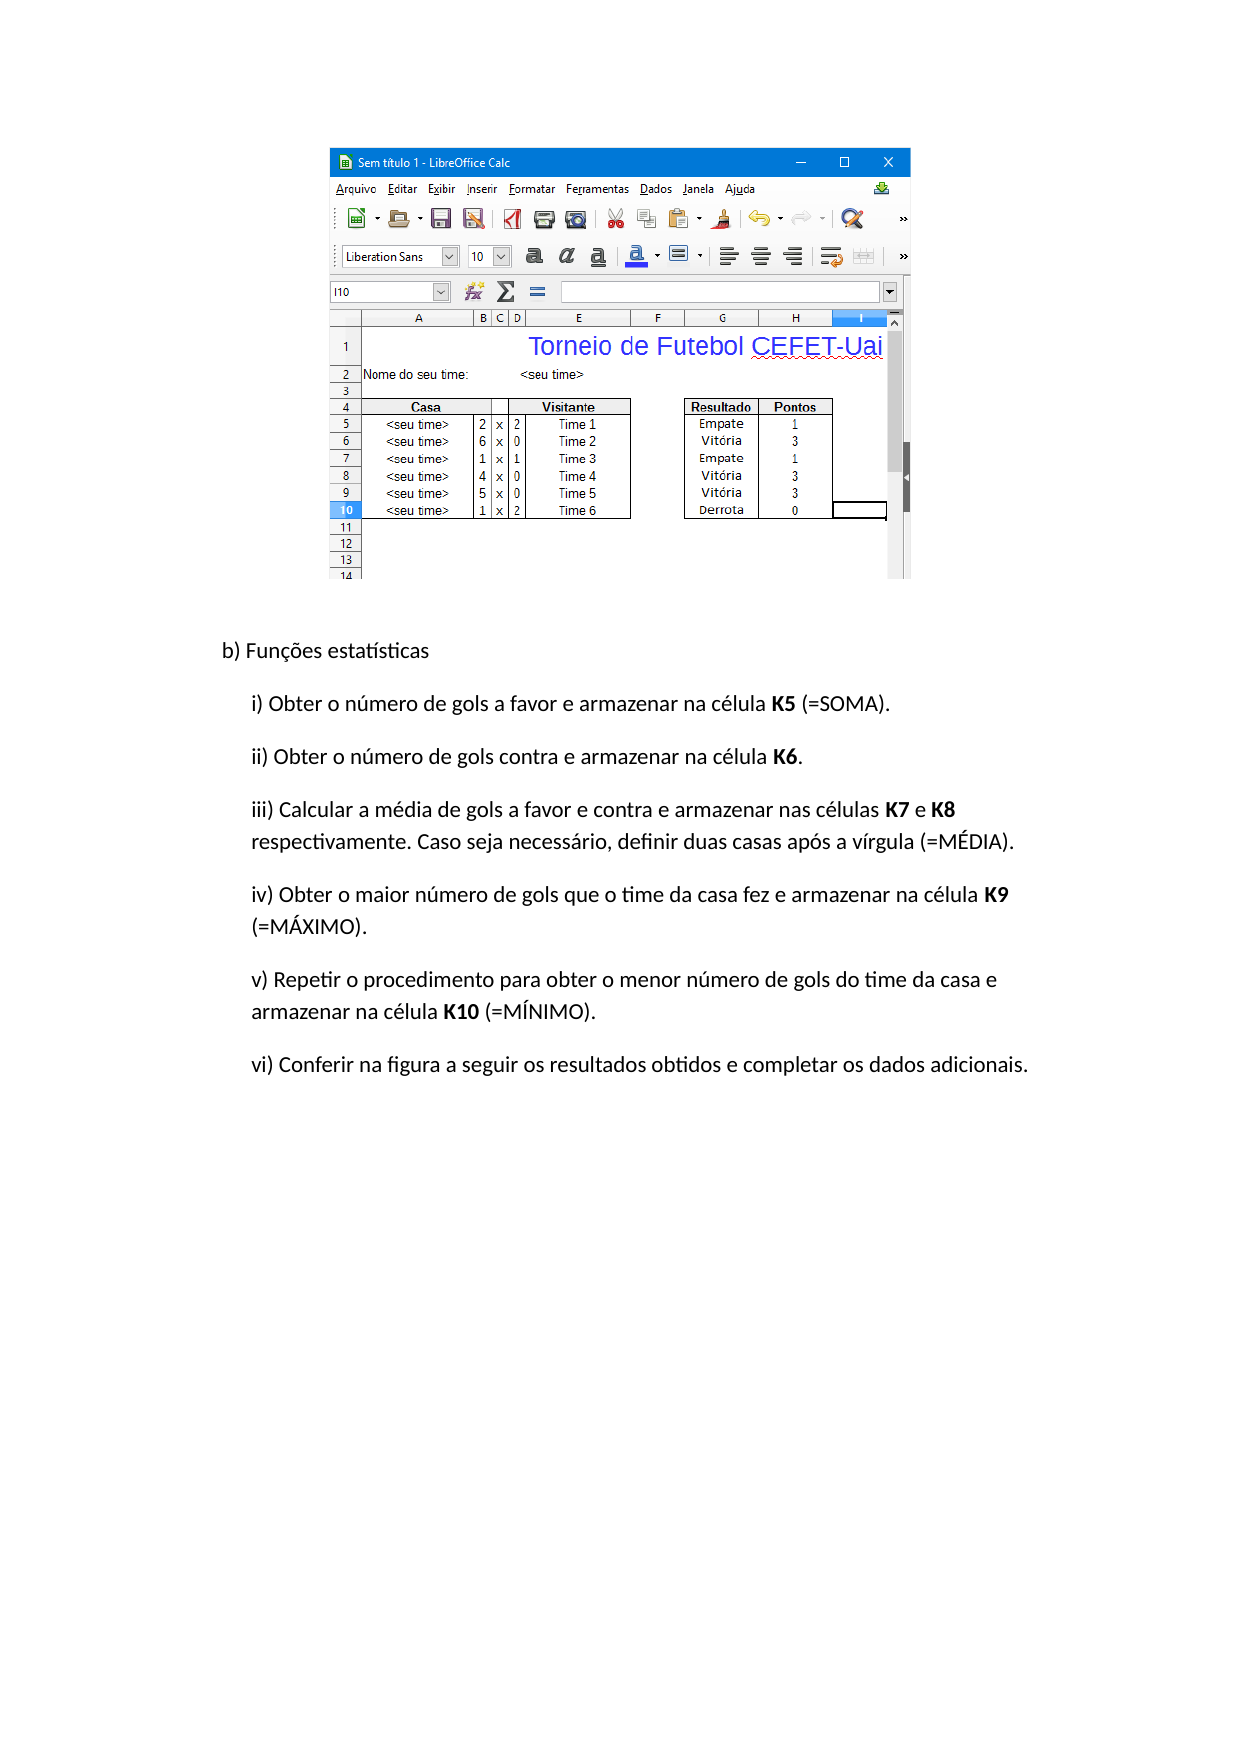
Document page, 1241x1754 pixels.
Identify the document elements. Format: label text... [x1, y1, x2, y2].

text i) Obter o número de gols a favor e armazenar na célula K5 (=SOMA). [251, 689, 1063, 717]
text ii) Obter o número de gols contra e armazenar na célula K6. [251, 742, 1063, 770]
text iii) Calcular a média de gols a favor e contra e armazenar nas células K7 e K8 respectivamente. Caso seja necessário, definir duas casas após a vírgula (=MÉDIA). [251, 795, 1063, 855]
text vi) Conferir na figura a seguir os resultados obtidos e completar os dados adicionais. [251, 1050, 1063, 1078]
picture [329, 147, 911, 579]
text iv) Obter o maior número de gols que o time da casa fez e armazenar na célula K9 (=MÁXIMO). [251, 880, 1063, 940]
text b) Funções estatísticas [222, 636, 1063, 664]
text v) Repetir o procedimento para obter o menor número de gols do time da casa e armazenar na célula K10 (=MÍNIMO). [251, 965, 1063, 1025]
